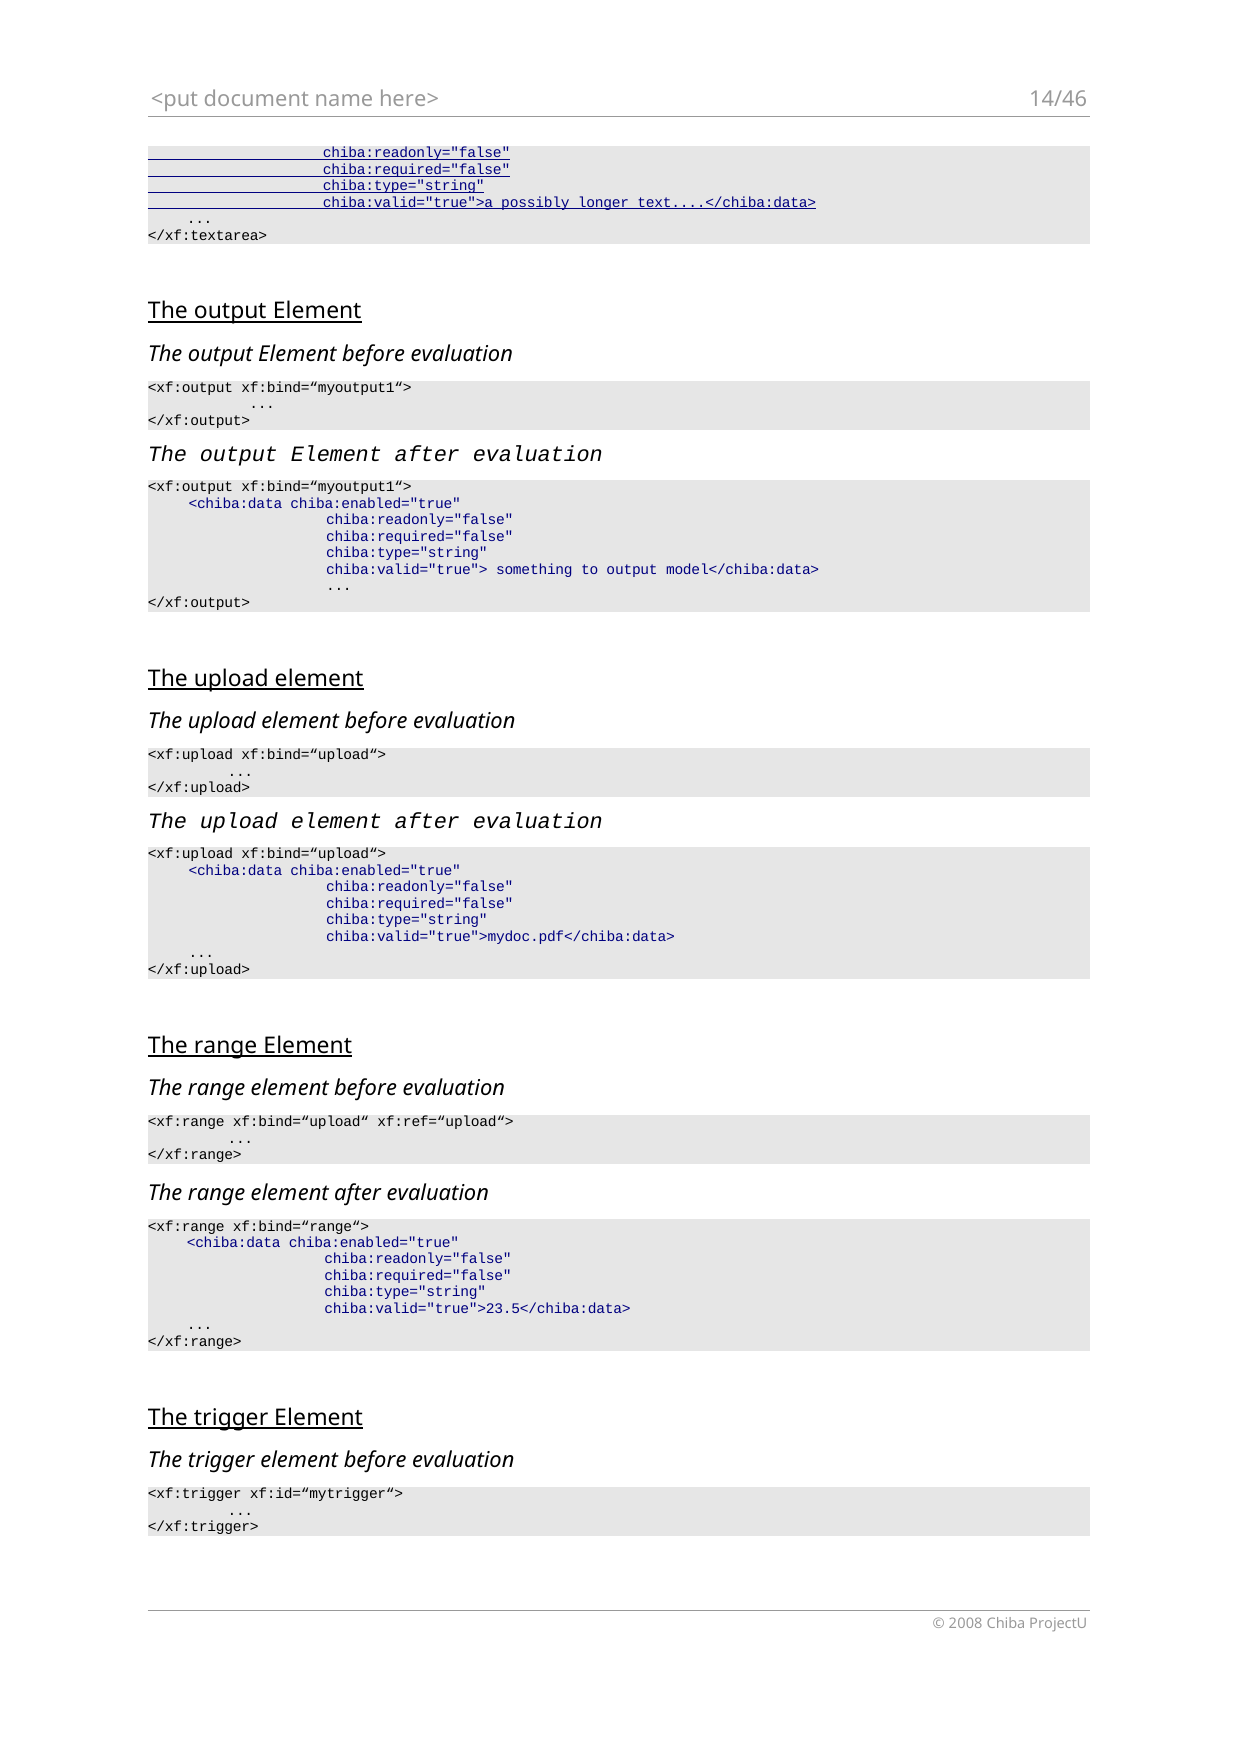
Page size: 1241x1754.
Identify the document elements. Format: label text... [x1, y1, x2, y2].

text The range element before evaluation [148, 1072, 1090, 1102]
text The upload element after evaluation [148, 809, 1090, 834]
text The trigger Element [148, 1401, 1090, 1432]
text The upload element before evaluation [148, 705, 1090, 735]
text The upload element [148, 662, 1090, 693]
text <xf:upload xf:bind=“upload“> <chiba:data chiba:enabled="true" chiba:readonly="false" chiba:required="false" chiba:type="string" chiba:valid="true">mydoc.pdf</chiba:data> ... </xf:upload> [148, 847, 1090, 979]
text <xf:upload xf:bind=“upload“> ... </xf:upload> [148, 748, 1090, 797]
text The output Element [148, 294, 1090, 326]
text <xf:range xf:bind=“range“> <chiba:data chiba:enabled="true" chiba:readonly="false" chiba:required="false" chiba:type="string" chiba:valid="true">23.5</chiba:data> ... </xf:range> [148, 1219, 1090, 1351]
text The range element after evaluation [148, 1177, 1090, 1207]
text <xf:trigger xf:id=“mytrigger“> ... </xf:trigger> [148, 1487, 1090, 1536]
text The output Element after evaluation [148, 442, 1090, 467]
text The range Element [148, 1029, 1090, 1060]
text The output Element before evaluation [148, 338, 1090, 368]
text <xf:output xf:bind=“myoutput1“> <chiba:data chiba:enabled="true" chiba:readonly="false" chiba:required="false" chiba:type="string" chiba:valid="true"> something to output model</chiba:data> ... </xf:output> [148, 480, 1090, 612]
text <xf:range xf:bind=“upload“ xf:ref=“upload“> ... </xf:range> [148, 1115, 1090, 1164]
text The trigger element before evaluation [148, 1444, 1090, 1474]
text <xf:output xf:bind=“myoutput1“> ... </xf:output> [148, 381, 1090, 430]
text chiba:readonly="false" chiba:required="false" chiba:type="string" chiba:valid="true">a possibly longer text....</chiba:data> ... </xf:textarea> [148, 146, 1090, 244]
